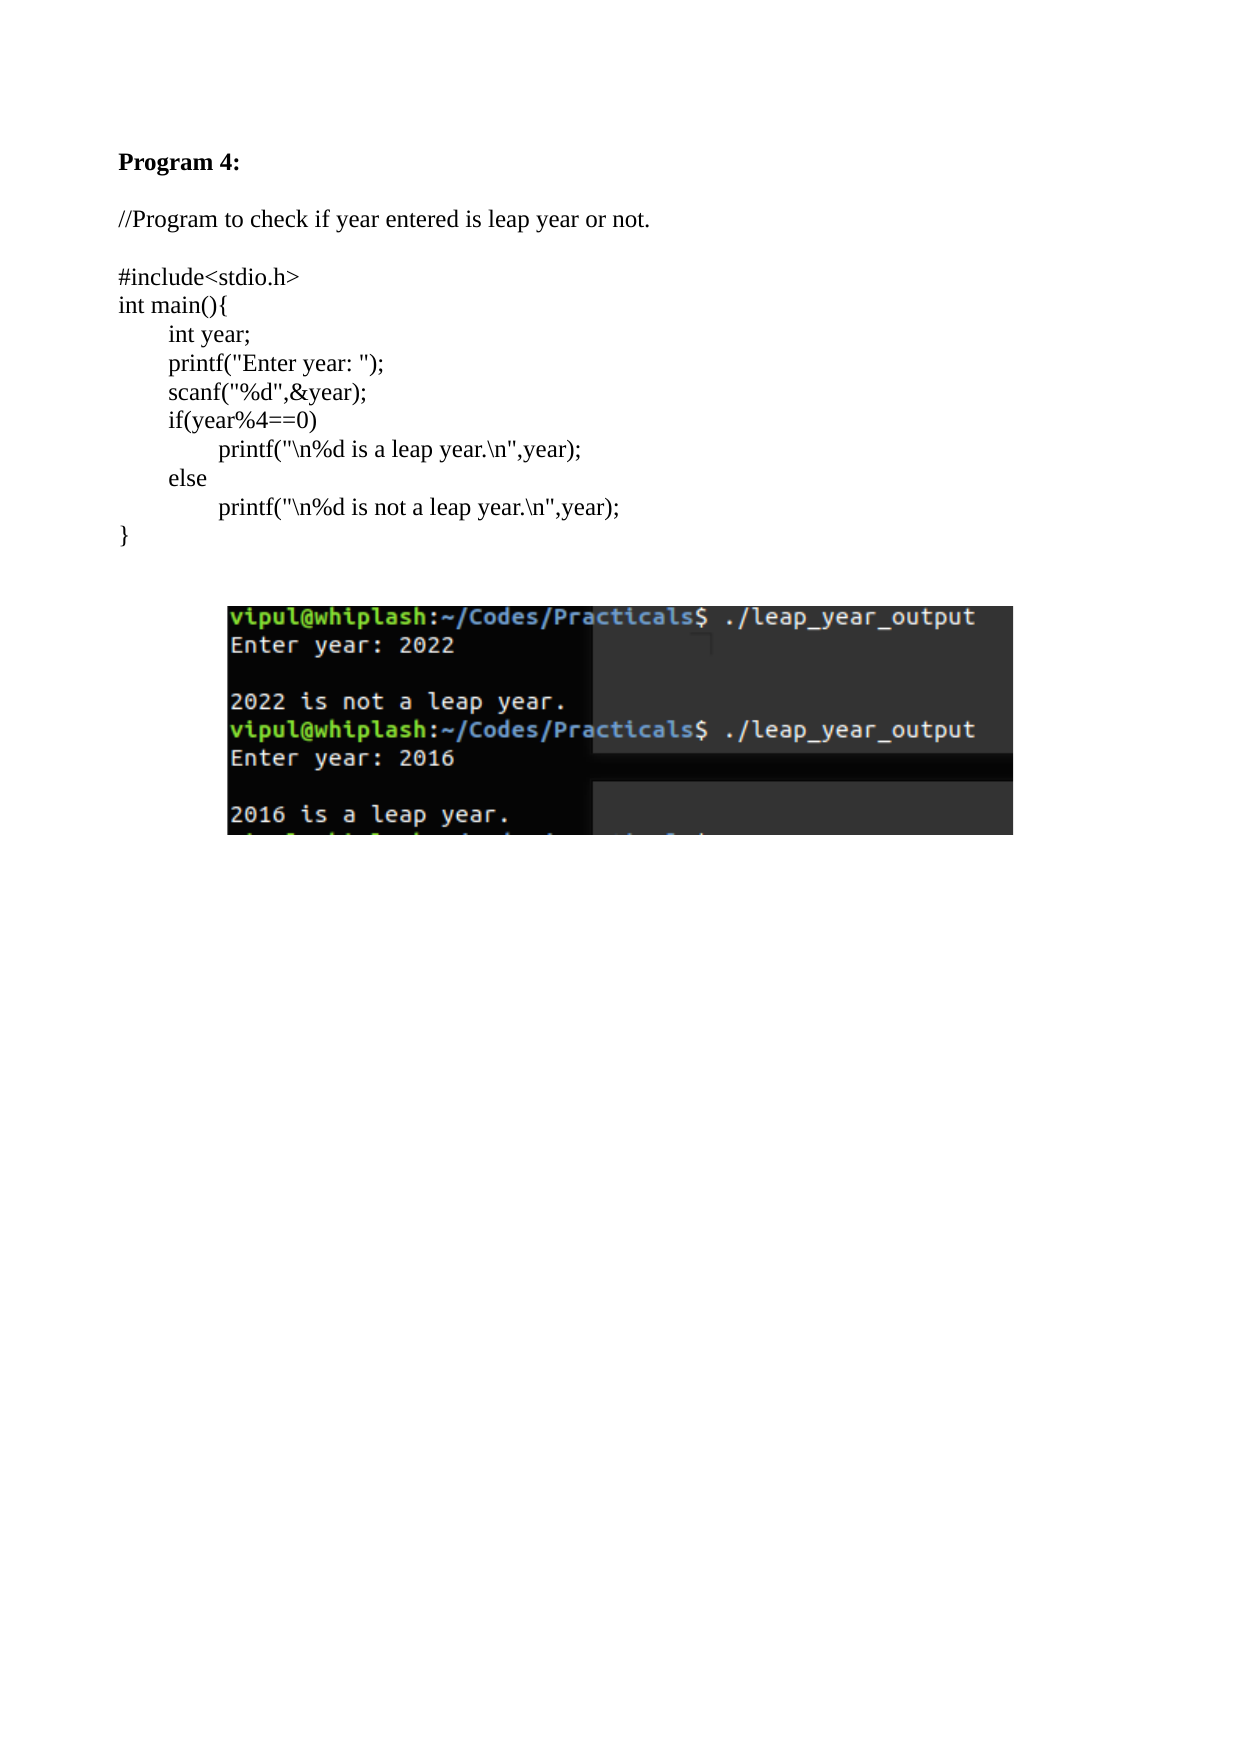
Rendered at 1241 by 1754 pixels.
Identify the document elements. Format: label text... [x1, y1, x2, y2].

picture [227, 606, 1014, 835]
text } [118, 521, 1122, 549]
text Program 4: [118, 147, 1122, 176]
text printf("\n%d is not a leap year.\n",year); [118, 492, 1122, 521]
text #include<stdio.h> [118, 262, 1122, 291]
text int main(){ [118, 291, 1122, 319]
text scanf("%d",&year); [118, 377, 1122, 406]
text //Program to check if year entered is leap year or not. [118, 204, 1122, 233]
text else [118, 463, 1122, 492]
text printf("\n%d is a leap year.\n",year); [118, 434, 1122, 463]
text int year; [118, 319, 1122, 348]
text if(year%4==0) [118, 406, 1122, 434]
text printf("Enter year: "); [118, 348, 1122, 377]
